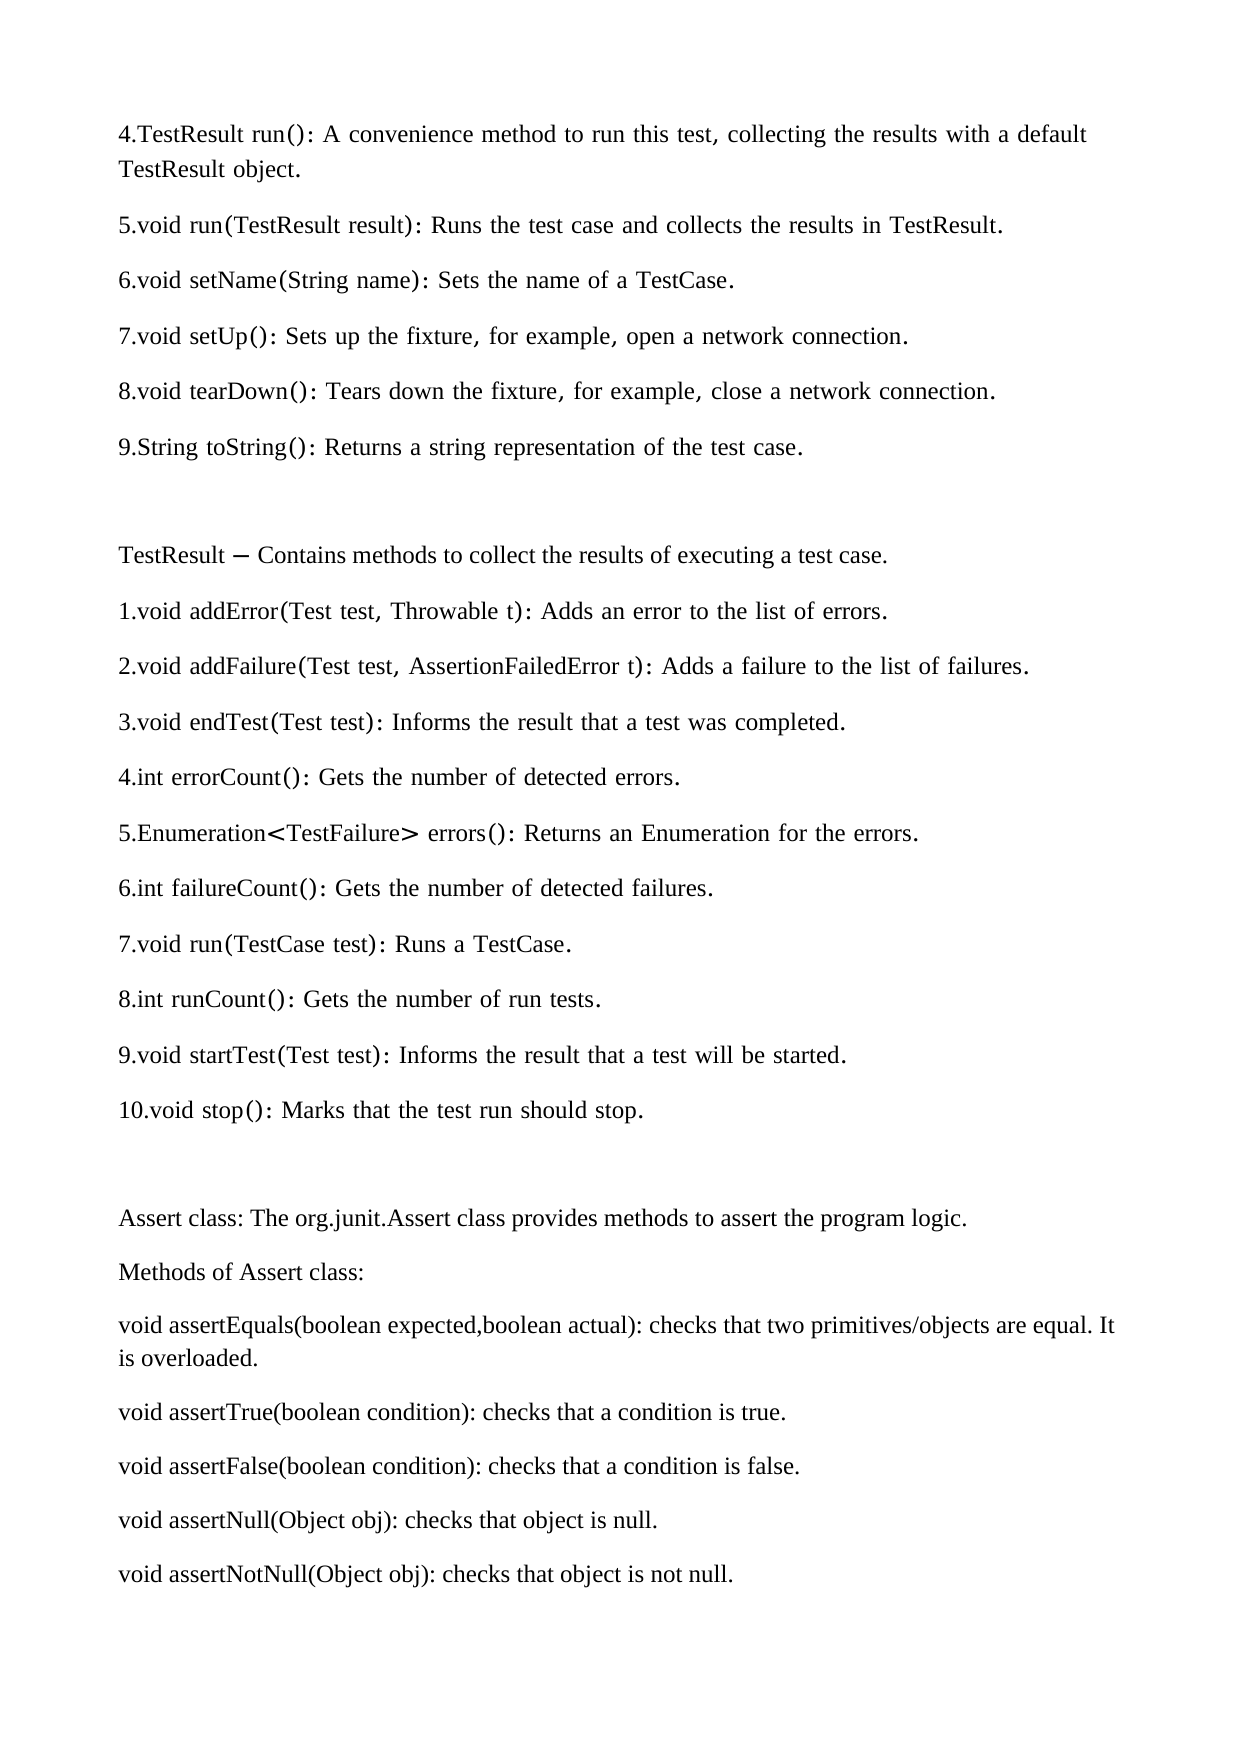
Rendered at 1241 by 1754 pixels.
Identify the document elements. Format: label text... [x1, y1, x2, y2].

text 4.int errorCount(): Gets the number of detected errors. [118, 761, 1122, 791]
text 5.Enumeration<TestFailure> errors(): Returns an Enumeration for the errors. [118, 817, 1122, 847]
text 2.void addFailure(Test test, AssertionFailedError t): Adds a failure to the list of failures. [118, 650, 1122, 680]
text void assertFalse(boolean condition): checks that a condition is false. [118, 1451, 1122, 1480]
text void assertTrue(boolean condition): checks that a condition is true. [118, 1397, 1122, 1426]
text 4.TestResult run(): A convenience method to run this test, collecting the results with a default TestResult object. [118, 118, 1122, 183]
text 1.void addError(Test test, Throwable t): Adds an error to the list of errors. [118, 594, 1122, 625]
text 5.void run(TestResult result): Runs the test case and collects the results in TestResult. [118, 208, 1122, 238]
text Methods of Assert class: [118, 1257, 1122, 1285]
text void assertNull(Object obj): checks that object is null. [118, 1505, 1122, 1534]
text 7.void run(TestCase test): Runs a TestCase. [118, 928, 1122, 958]
text 7.void setUp(): Sets up the fixture, for example, open a network connection. [118, 319, 1122, 349]
text TestResult − Contains methods to collect the results of executing a test case. [118, 539, 1122, 569]
text 8.int runCount(): Gets the number of run tests. [118, 983, 1122, 1013]
text 3.void endTest(Test test): Informs the result that a test was completed. [118, 706, 1122, 736]
text void assertNotNull(Object obj): checks that object is not null. [118, 1559, 1122, 1588]
text 6.void setName(String name): Sets the name of a TestCase. [118, 264, 1122, 294]
text 6.int failureCount(): Gets the number of detected failures. [118, 872, 1122, 902]
text 10.void stop(): Marks that the test run should stop. [118, 1094, 1122, 1124]
text Assert class: The org.junit.Assert class provides methods to assert the program logic. [118, 1203, 1122, 1231]
text void assertEquals(boolean expected,boolean actual): checks that two primitives/objects are equal. It is overloaded. [118, 1310, 1122, 1372]
text 9.void startTest(Test test): Informs the result that a test will be started. [118, 1039, 1122, 1069]
text 9.String toString(): Returns a string representation of the test case. [118, 430, 1122, 461]
text 8.void tearDown(): Tears down the fixture, for example, close a network connection. [118, 375, 1122, 405]
